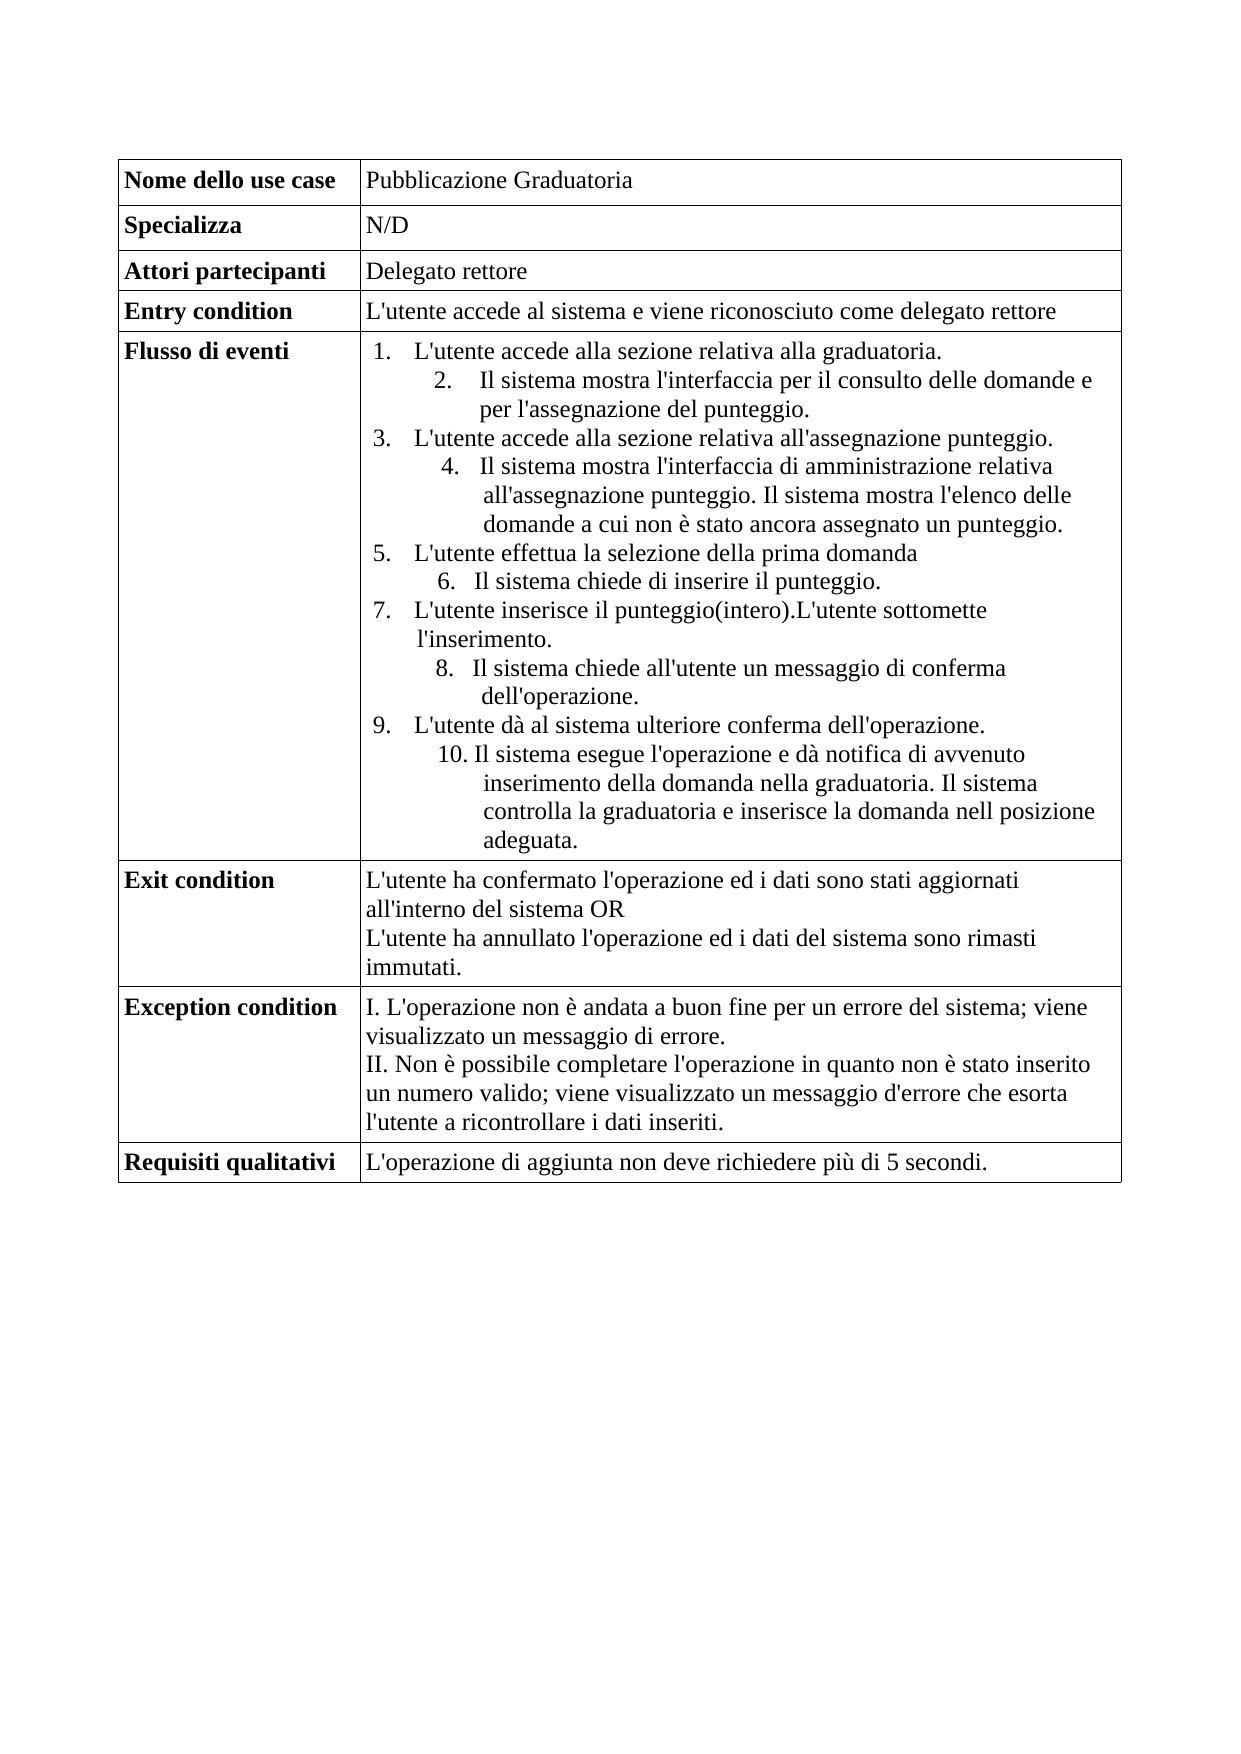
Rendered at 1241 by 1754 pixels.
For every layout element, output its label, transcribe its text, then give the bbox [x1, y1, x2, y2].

table_header Nome dello use case [119, 160, 360, 205]
table_cell Requisiti qualitativi [119, 1143, 360, 1182]
table_cell Delegato rettore [361, 251, 1121, 290]
table_cell Attori partecipanti [119, 251, 360, 290]
table_cell Exception condition [119, 987, 360, 1142]
table_header Pubblicazione Graduatoria [361, 160, 1121, 205]
table_cell L'operazione di aggiunta non deve richiedere più di 5 secondi. [361, 1143, 1121, 1182]
table_cell Specializza [119, 206, 360, 250]
table_cell L'utente ha confermato l'operazione ed i dati sono stati aggiornati all'interno del sistema OR L'utente ha annullato l'operazione ed i dati del sistema sono rimasti immutati. [361, 861, 1121, 986]
table_cell N/D [361, 206, 1121, 250]
table_cell Exit condition [119, 861, 360, 986]
table_cell L'utente accede al sistema e viene riconosciuto come delegato rettore [361, 291, 1121, 331]
table_cell I. L'operazione non è andata a buon fine per un errore del sistema; viene visualizzato un messaggio di errore. II. Non è possibile completare l'operazione in quanto non è stato inserito un numero valido; viene visualizzato un messaggio d'errore che esorta l'utente a ricontrollare i dati inseriti. [361, 987, 1121, 1142]
table_cell L'utente accede alla sezione relativa alla graduatoria. Il sistema mostra l'interfaccia per il consulto delle domande e per l'assegnazione del punteggio. L'utente accede alla sezione relativa all'assegnazione punteggio. Il sistema mostra l'interfaccia di amministrazione relativa all'assegnazione punteggio. Il sistema mostra l'elenco delle domande a cui non è stato ancora assegnato un punteggio. L'utente effettua la selezione della prima domanda Il sistema chiede di inserire il punteggio. L'utente inserisce il punteggio(intero).L'utente sottomette l'inserimento. Il sistema chiede all'utente un messaggio di conferma dell'operazione. L'utente dà al sistema ulteriore conferma dell'operazione. Il sistema esegue l'operazione e dà notifica di avvenuto inserimento della domanda nella graduatoria. Il sistema controlla la graduatoria e inserisce la domanda nell posizione adeguata. [361, 332, 1121, 860]
table_cell Flusso di eventi [119, 332, 360, 860]
table_cell Entry condition [119, 291, 360, 331]
